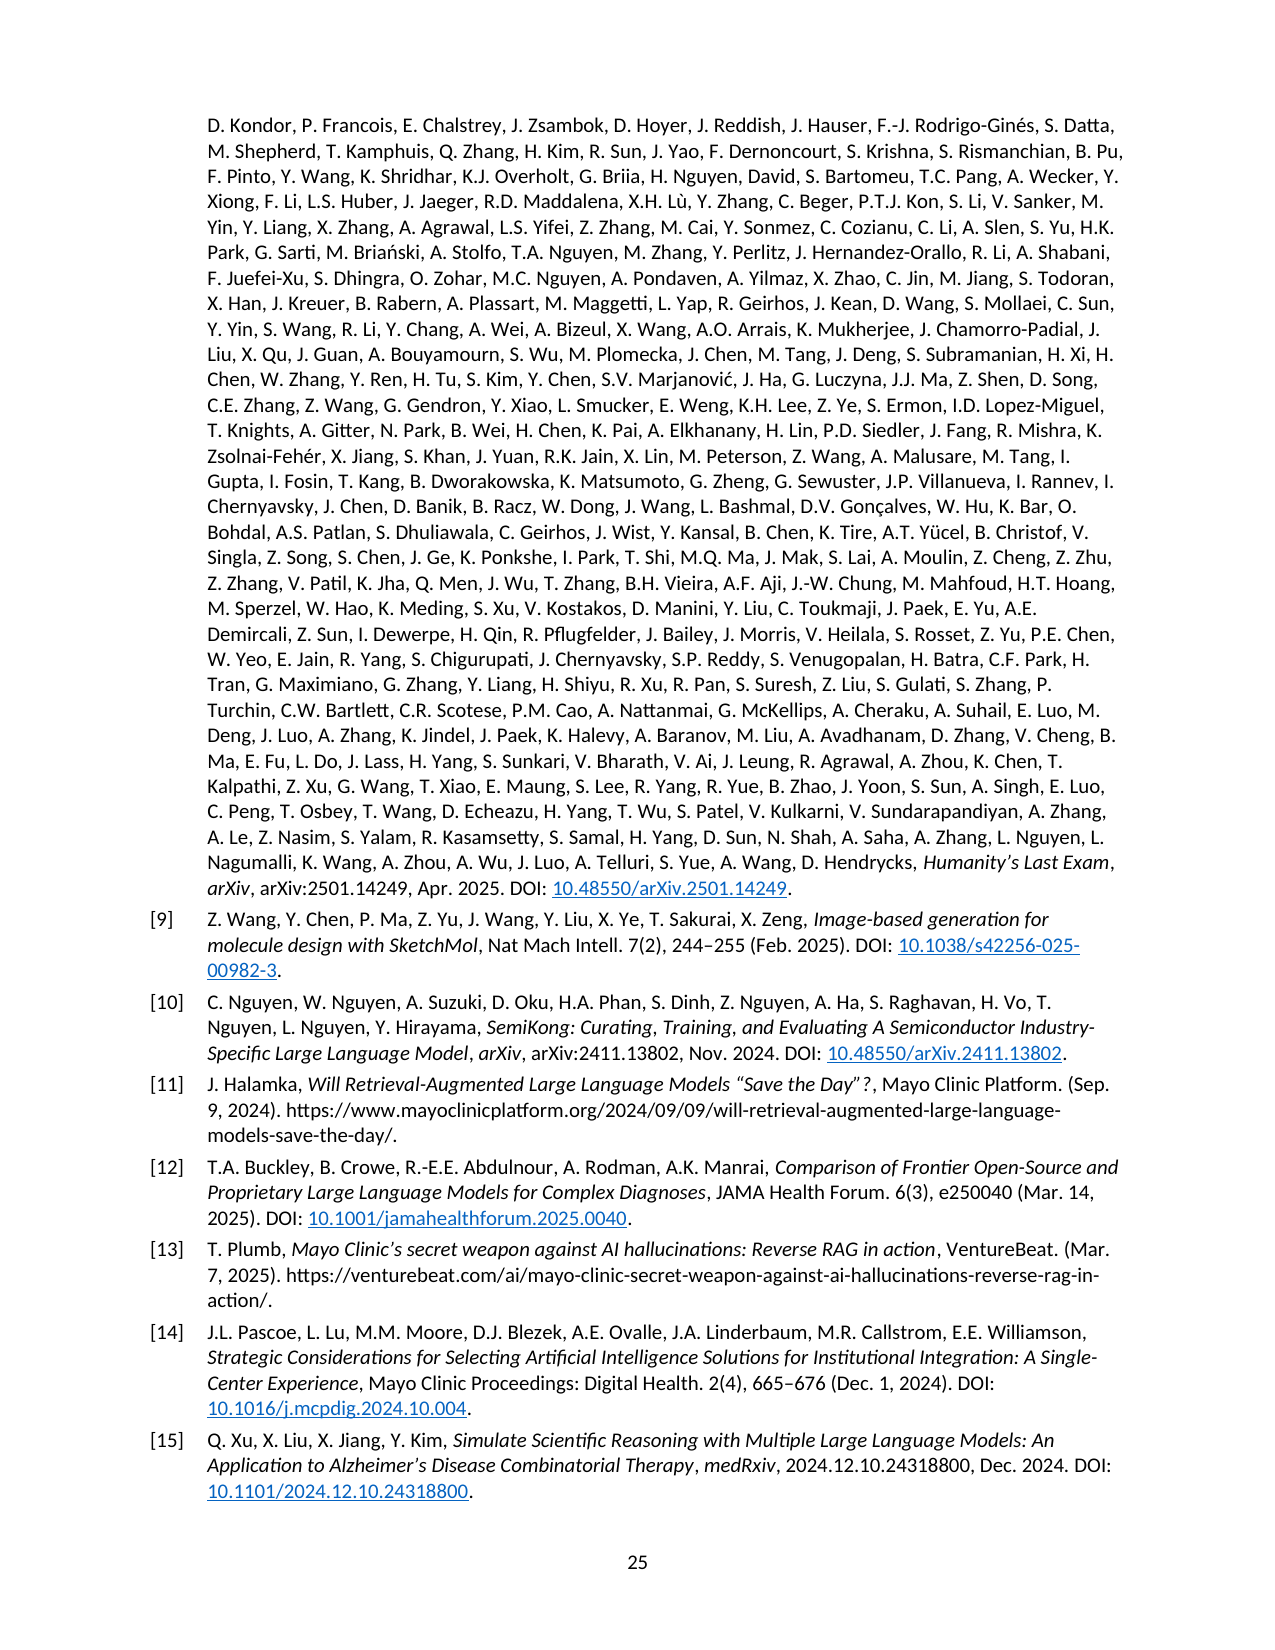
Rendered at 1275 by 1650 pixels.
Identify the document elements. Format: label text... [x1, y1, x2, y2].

subtitle [9] Z. Wang, Y. Chen, P. Ma, Z. Yu, J. Wang, Y. Liu, X. Ye, T. Sakurai, X. Zeng, Image-based generation for molecule design with SketchMol, Nat Mach Intell. 7(2), 244–255 (Feb. 2025). DOI: 10.1038/s42256-025-00982-3. [150, 907, 1125, 983]
subtitle [13] T. Plumb, Mayo Clinic’s secret weapon against AI hallucinations: Reverse RAG in action, VentureBeat. (Mar. 7, 2025). https://venturebeat.com/ai/mayo-clinic-secret-weapon-against-ai-hallucinations-reverse-rag-in-action/. [150, 1237, 1125, 1313]
subtitle [12] T.A. Buckley, B. Crowe, R.-E.E. Abdulnour, A. Rodman, A.K. Manrai, Comparison of Frontier Open-Source and Proprietary Large Language Models for Complex Diagnoses, JAMA Health Forum. 6(3), e250040 (Mar. 14, 2025). DOI: 10.1001/jamahealthforum.2025.0040. [150, 1154, 1125, 1230]
subtitle D. Kondor, P. Francois, E. Chalstrey, J. Zsambok, D. Hoyer, J. Reddish, J. Hauser, F.-J. Rodrigo-Ginés, S. Datta, M. Shepherd, T. Kamphuis, Q. Zhang, H. Kim, R. Sun, J. Yao, F. Dernoncourt, S. Krishna, S. Rismanchian, B. Pu, F. Pinto, Y. Wang, K. Shridhar, K.J. Overholt, G. Briia, H. Nguyen, David, S. Bartomeu, T.C. Pang, A. Wecker, Y. Xiong, F. Li, L.S. Huber, J. Jaeger, R.D. Maddalena, X.H. Lù, Y. Zhang, C. Beger, P.T.J. Kon, S. Li, V. Sanker, M. Yin, Y. Liang, X. Zhang, A. Agrawal, L.S. Yifei, Z. Zhang, M. Cai, Y. Sonmez, C. Cozianu, C. Li, A. Slen, S. Yu, H.K. Park, G. Sarti, M. Briański, A. Stolfo, T.A. Nguyen, M. Zhang, Y. Perlitz, J. Hernandez-Orallo, R. Li, A. Shabani, F. Juefei-Xu, S. Dhingra, O. Zohar, M.C. Nguyen, A. Pondaven, A. Yilmaz, X. Zhao, C. Jin, M. Jiang, S. Todoran, X. Han, J. Kreuer, B. Rabern, A. Plassart, M. Maggetti, L. Yap, R. Geirhos, J. Kean, D. Wang, S. Mollaei, C. Sun, Y. Yin, S. Wang, R. Li, Y. Chang, A. Wei, A. Bizeul, X. Wang, A.O. Arrais, K. Mukherjee, J. Chamorro-Padial, J. Liu, X. Qu, J. Guan, A. Bouyamourn, S. Wu, M. Plomecka, J. Chen, M. Tang, J. Deng, S. Subramanian, H. Xi, H. Chen, W. Zhang, Y. Ren, H. Tu, S. Kim, Y. Chen, S.V. Marjanović, J. Ha, G. Luczyna, J.J. Ma, Z. Shen, D. Song, C.E. Zhang, Z. Wang, G. Gendron, Y. Xiao, L. Smucker, E. Weng, K.H. Lee, Z. Ye, S. Ermon, I.D. Lopez-Miguel, T. Knights, A. Gitter, N. Park, B. Wei, H. Chen, K. Pai, A. Elkhanany, H. Lin, P.D. Siedler, J. Fang, R. Mishra, K. Zsolnai-Fehér, X. Jiang, S. Khan, J. Yuan, R.K. Jain, X. Lin, M. Peterson, Z. Wang, A. Malusare, M. Tang, I. Gupta, I. Fosin, T. Kang, B. Dworakowska, K. Matsumoto, G. Zheng, G. Sewuster, J.P. Villanueva, I. Rannev, I. Chernyavsky, J. Chen, D. Banik, B. Racz, W. Dong, J. Wang, L. Bashmal, D.V. Gonçalves, W. Hu, K. Bar, O. Bohdal, A.S. Patlan, S. Dhuliawala, C. Geirhos, J. Wist, Y. Kansal, B. Chen, K. Tire, A.T. Yücel, B. Christof, V. Singla, Z. Song, S. Chen, J. Ge, K. Ponkshe, I. Park, T. Shi, M.Q. Ma, J. Mak, S. Lai, A. Moulin, Z. Cheng, Z. Zhu, Z. Zhang, V. Patil, K. Jha, Q. Men, J. Wu, T. Zhang, B.H. Vieira, A.F. Aji, J.-W. Chung, M. Mahfoud, H.T. Hoang, M. Sperzel, W. Hao, K. Meding, S. Xu, V. Kostakos, D. Manini, Y. Liu, C. Toukmaji, J. Paek, E. Yu, A.E. Demircali, Z. Sun, I. Dewerpe, H. Qin, R. Pflugfelder, J. Bailey, J. Morris, V. Heilala, S. Rosset, Z. Yu, P.E. Chen, W. Yeo, E. Jain, R. Yang, S. Chigurupati, J. Chernyavsky, S.P. Reddy, S. Venugopalan, H. Batra, C.F. Park, H. Tran, G. Maximiano, G. Zhang, Y. Liang, H. Shiyu, R. Xu, R. Pan, S. Suresh, Z. Liu, S. Gulati, S. Zhang, P. Turchin, C.W. Bartlett, C.R. Scotese, P.M. Cao, A. Nattanmai, G. McKellips, A. Cheraku, A. Suhail, E. Luo, M. Deng, J. Luo, A. Zhang, K. Jindel, J. Paek, K. Halevy, A. Baranov, M. Liu, A. Avadhanam, D. Zhang, V. Cheng, B. Ma, E. Fu, L. Do, J. Lass, H. Yang, S. Sunkari, V. Bharath, V. Ai, J. Leung, R. Agrawal, A. Zhou, K. Chen, T. Kalpathi, Z. Xu, G. Wang, T. Xiao, E. Maung, S. Lee, R. Yang, R. Yue, B. Zhao, J. Yoon, S. Sun, A. Singh, E. Luo, C. Peng, T. Osbey, T. Wang, D. Echeazu, H. Yang, T. Wu, S. Patel, V. Kulkarni, V. Sundarapandiyan, A. Zhang, A. Le, Z. Nasim, S. Yalam, R. Kasamsetty, S. Samal, H. Yang, D. Sun, N. Shah, A. Saha, A. Zhang, L. Nguyen, L. Nagumalli, K. Wang, A. Zhou, A. Wu, J. Luo, A. Telluri, S. Yue, A. Wang, D. Hendrycks, Humanity’s Last Exam, arXiv, arXiv:2501.14249, Apr. 2025. DOI: 10.48550/arXiv.2501.14249. [150, 112, 1125, 900]
subtitle [10] C. Nguyen, W. Nguyen, A. Suzuki, D. Oku, H.A. Phan, S. Dinh, Z. Nguyen, A. Ha, S. Raghavan, H. Vo, T. Nguyen, L. Nguyen, Y. Hirayama, SemiKong: Curating, Training, and Evaluating A Semiconductor Industry-Specific Large Language Model, arXiv, arXiv:2411.13802, Nov. 2024. DOI: 10.48550/arXiv.2411.13802. [150, 989, 1125, 1065]
subtitle [11] J. Halamka, Will Retrieval-Augmented Large Language Models “Save the Day”?, Mayo Clinic Platform. (Sep. 9, 2024). https://www.mayoclinicplatform.org/2024/09/09/will-retrieval-augmented-large-language-models-save-the-day/. [150, 1072, 1125, 1148]
subtitle [14] J.L. Pascoe, L. Lu, M.M. Moore, D.J. Blezek, A.E. Ovalle, J.A. Linderbaum, M.R. Callstrom, E.E. Williamson, Strategic Considerations for Selecting Artificial Intelligence Solutions for Institutional Integration: A Single-Center Experience, Mayo Clinic Proceedings: Digital Health. 2(4), 665–676 (Dec. 1, 2024). DOI: 10.1016/j.mcpdig.2024.10.004. [150, 1319, 1125, 1421]
subtitle [15] Q. Xu, X. Liu, X. Jiang, Y. Kim, Simulate Scientific Reasoning with Multiple Large Language Models: An Application to Alzheimer’s Disease Combinatorial Therapy, medRxiv, 2024.12.10.24318800, Dec. 2024. DOI: 10.1101/2024.12.10.24318800. [150, 1427, 1125, 1503]
